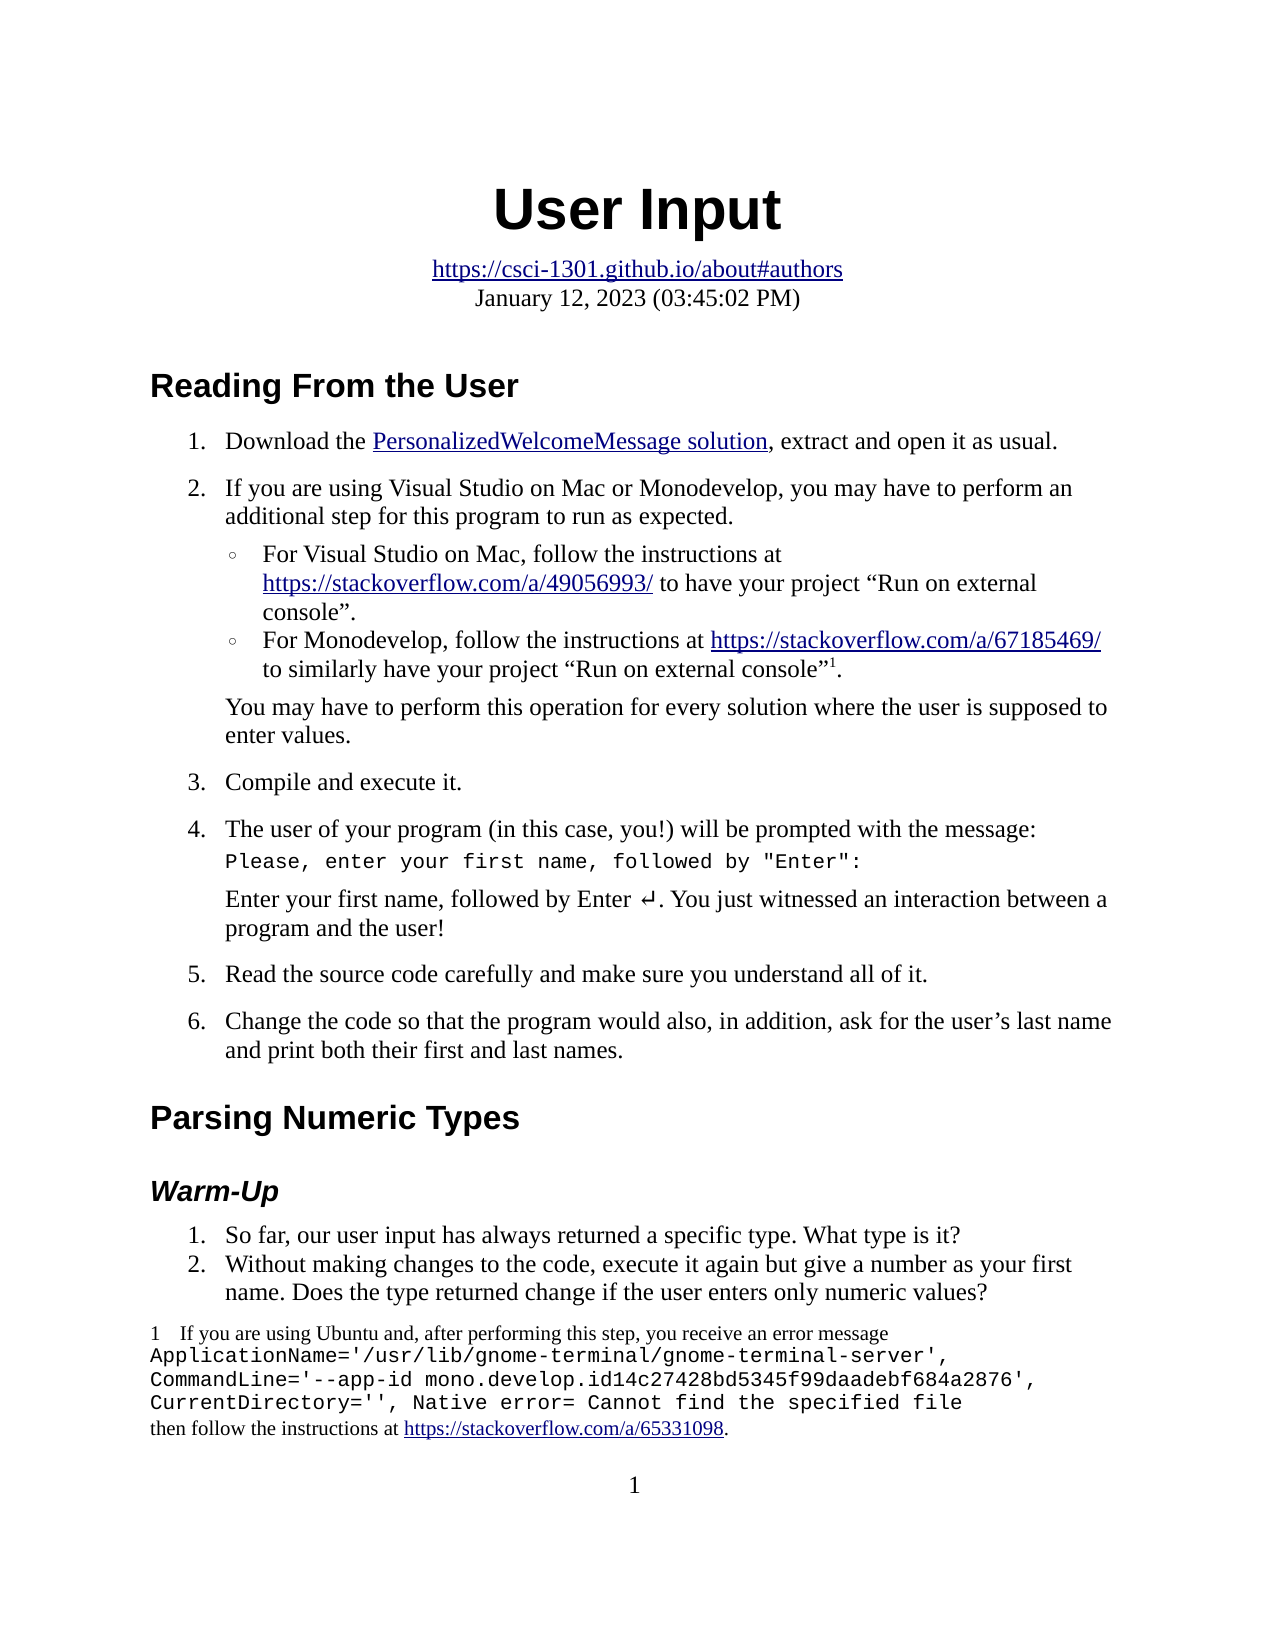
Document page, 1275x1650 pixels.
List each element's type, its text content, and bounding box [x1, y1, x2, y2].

subtitle Parsing Numeric Types [150, 1098, 1125, 1136]
list then follow the instructions at https://stackoverflow.com/a/65331098. [150, 1416, 1125, 1440]
list For Visual Studio on Mac, follow the instructions at https://stackoverflow.com/a/49056993/ to have your project “Run on external console”. [225, 539, 1125, 625]
list For Monodevelop, follow the instructions at https://stackoverflow.com/a/67185469/ to similarly have your project “Run on external console”. [225, 625, 1125, 683]
list Please, enter your first name, followed by "Enter": [187, 852, 1125, 875]
list Read the source code carefully and make sure you understand all of it. [187, 959, 1125, 988]
list You may have to perform this operation for every solution where the user is supposed to enter values. [187, 692, 1125, 749]
list Change the code so that the program would also, in addition, ask for the user’s last name and print both their first and last names. [187, 1006, 1125, 1064]
subtitle Reading From the User [150, 366, 1125, 404]
list Compile and execute it. [187, 767, 1125, 796]
list If you are using Visual Studio on Mac or Monodevelop, you may have to perform an additional step for this program to run as expected. [187, 473, 1125, 530]
text January 12, 2023 (03:45:02 PM) [150, 283, 1125, 312]
title User Input [150, 175, 1125, 242]
list Enter your first name, followed by Enter ↵. You just witnessed an interaction between a program and the user! [187, 884, 1125, 942]
list So far, our user input has always returned a specific type. What type is it? [187, 1220, 1125, 1249]
list Without making changes to the code, execute it again but give a number as your first name. Does the type returned change if the user enters only numeric values? [187, 1249, 1125, 1306]
list The user of your program (in this case, you!) will be prompted with the message: [187, 814, 1125, 843]
list If you are using Ubuntu and, after performing this step, you receive an error message [150, 1321, 1125, 1345]
list ApplicationName='/usr/lib/gnome-terminal/gnome-terminal-server', CommandLine='--app-id mono.develop.id14c27428bd5345f99daadebf684a2876', CurrentDirectory='', Native error= Cannot find the specified file [150, 1345, 1125, 1416]
text https://csci-1301.github.io/about#authors [150, 254, 1125, 283]
list Download the PersonalizedWelcomeMessage solution, extract and open it as usual. [187, 426, 1125, 455]
subtitle Warm-Up [150, 1174, 1125, 1207]
